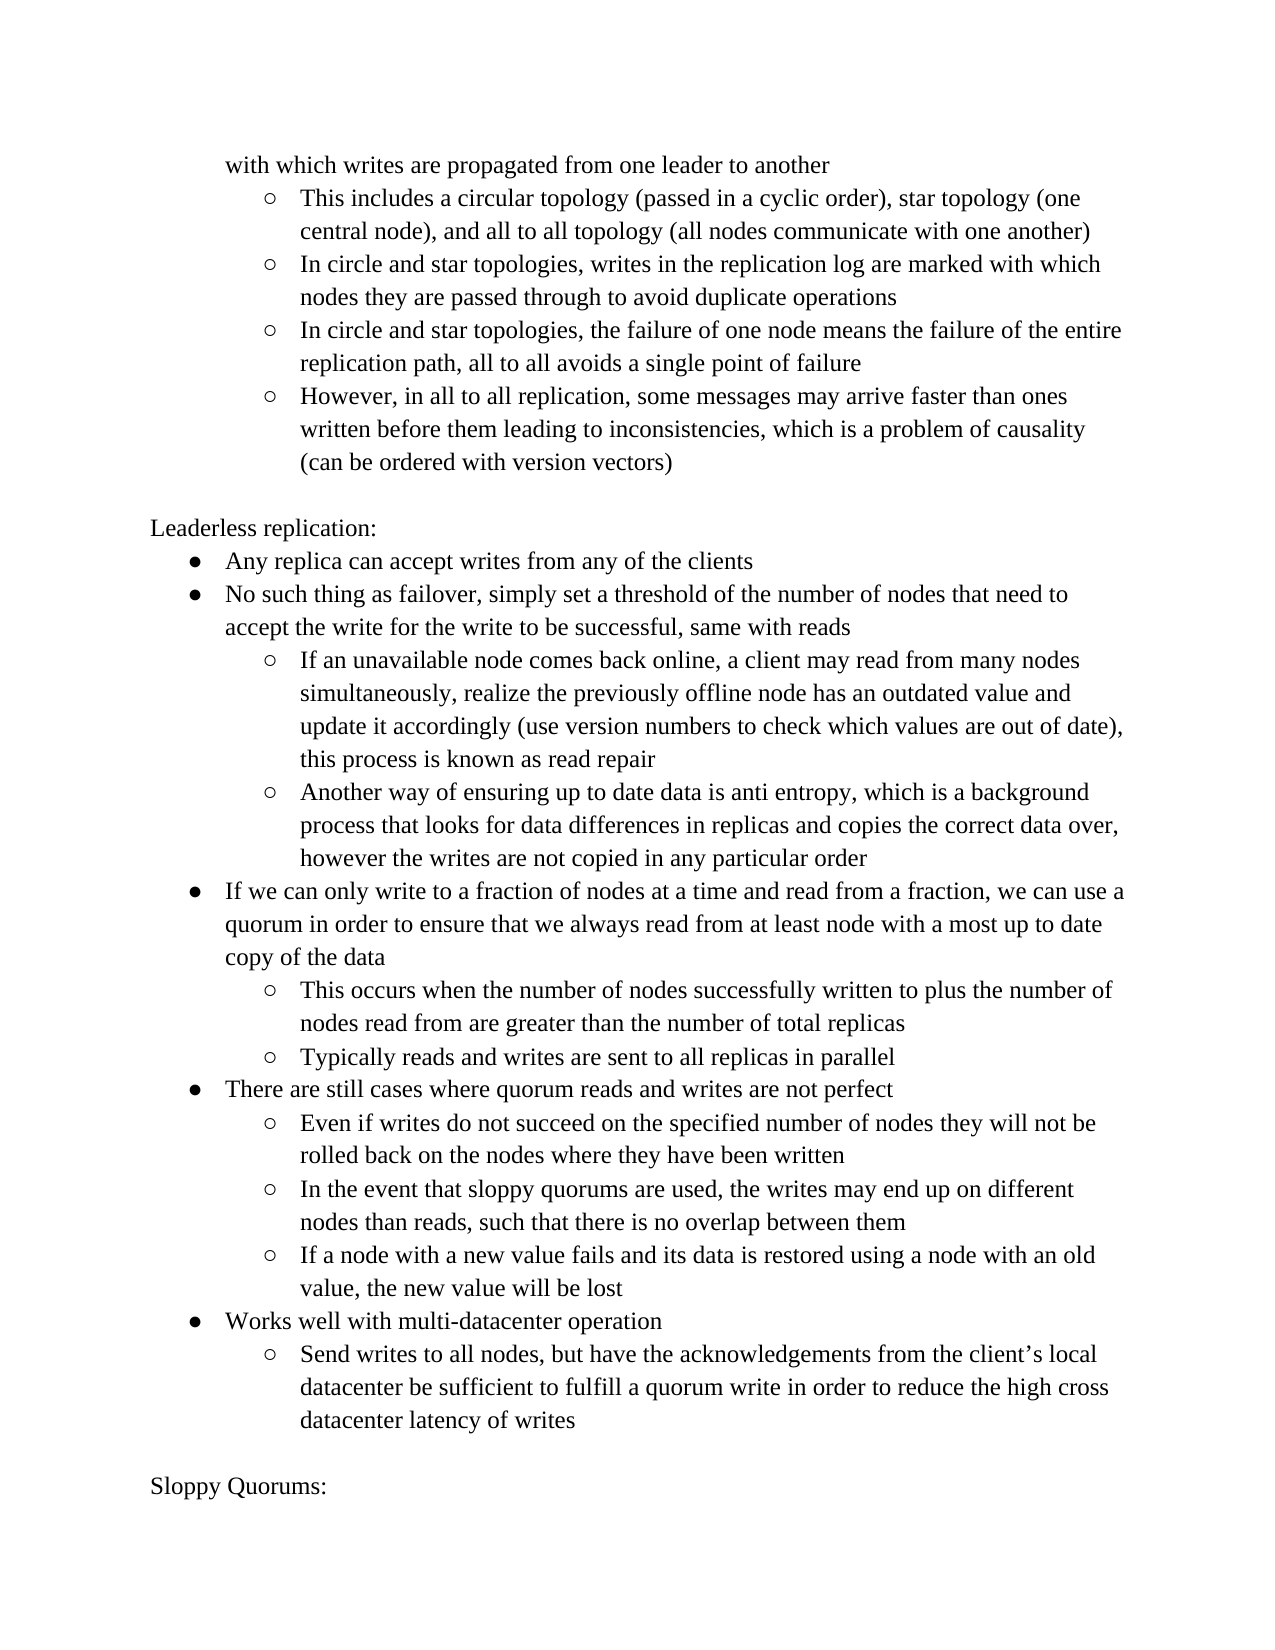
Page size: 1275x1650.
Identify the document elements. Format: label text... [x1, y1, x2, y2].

list Send writes to all nodes, but have the acknowledgements from the client’s local datacenter be sufficient to fulfill a quorum write in order to reduce the high cross datacenter latency of writes [262, 1339, 1125, 1433]
list There are still cases where quorum reads and writes are not perfect [187, 1074, 1125, 1103]
list In the event that sloppy quorums are used, the writes may end up on different nodes than reads, such that there is no overlap between them [262, 1174, 1125, 1235]
list Any replica can accept writes from any of the clients [187, 546, 1125, 575]
list This occurs when the number of nodes successfully written to plus the number of nodes read from are greater than the number of total replicas [262, 976, 1125, 1037]
list with which writes are propagated from one leader to another [187, 150, 1125, 179]
list In circle and star topologies, the failure of one node means the failure of the entire replication path, all to all avoids a single point of failure [262, 315, 1125, 377]
list Even if writes do not succeed on the specified number of nodes they will not be rolled back on the nodes where they have been written [262, 1108, 1125, 1169]
list Works well with multi-datacenter operation [187, 1306, 1125, 1334]
text Leaderless replication: [150, 513, 1125, 542]
list Another way of ensuring up to date data is anti entropy, which is a background process that looks for data differences in replicas and copies the correct data over, however the writes are not copied in any particular order [262, 777, 1125, 872]
list If we can only write to a fraction of nodes at a time and read from a fraction, we can use a quorum in order to ensure that we always read from at least node with a most up to date copy of the data [187, 876, 1125, 971]
list Typically reads and writes are sent to all replicas in parallel [262, 1042, 1125, 1070]
text Sloppy Quorums: [150, 1471, 1125, 1499]
list No such thing as failover, simply set a threshold of the number of nodes that need to accept the write for the write to be successful, same with reads [187, 579, 1125, 641]
list This includes a circular topology (passed in a cyclic order), star topology (one central node), and all to all topology (all nodes communicate with one another) [262, 183, 1125, 245]
list If a node with a new value fails and its data is restored using a node with an old value, the new value will be lost [262, 1240, 1125, 1301]
list However, in all to all replication, some messages may arrive faster than ones written before them leading to inconsistencies, which is a problem of causality (can be ordered with version vectors) [262, 381, 1125, 476]
list In circle and star topologies, writes in the replication log are marked with which nodes they are passed through to avoid duplicate operations [262, 249, 1125, 311]
list If an unavailable node comes back online, a client may read from many nodes simultaneously, realize the previously offline node has an outdated value and update it accordingly (use version numbers to check which values are out of date), this process is known as read repair [262, 645, 1125, 773]
